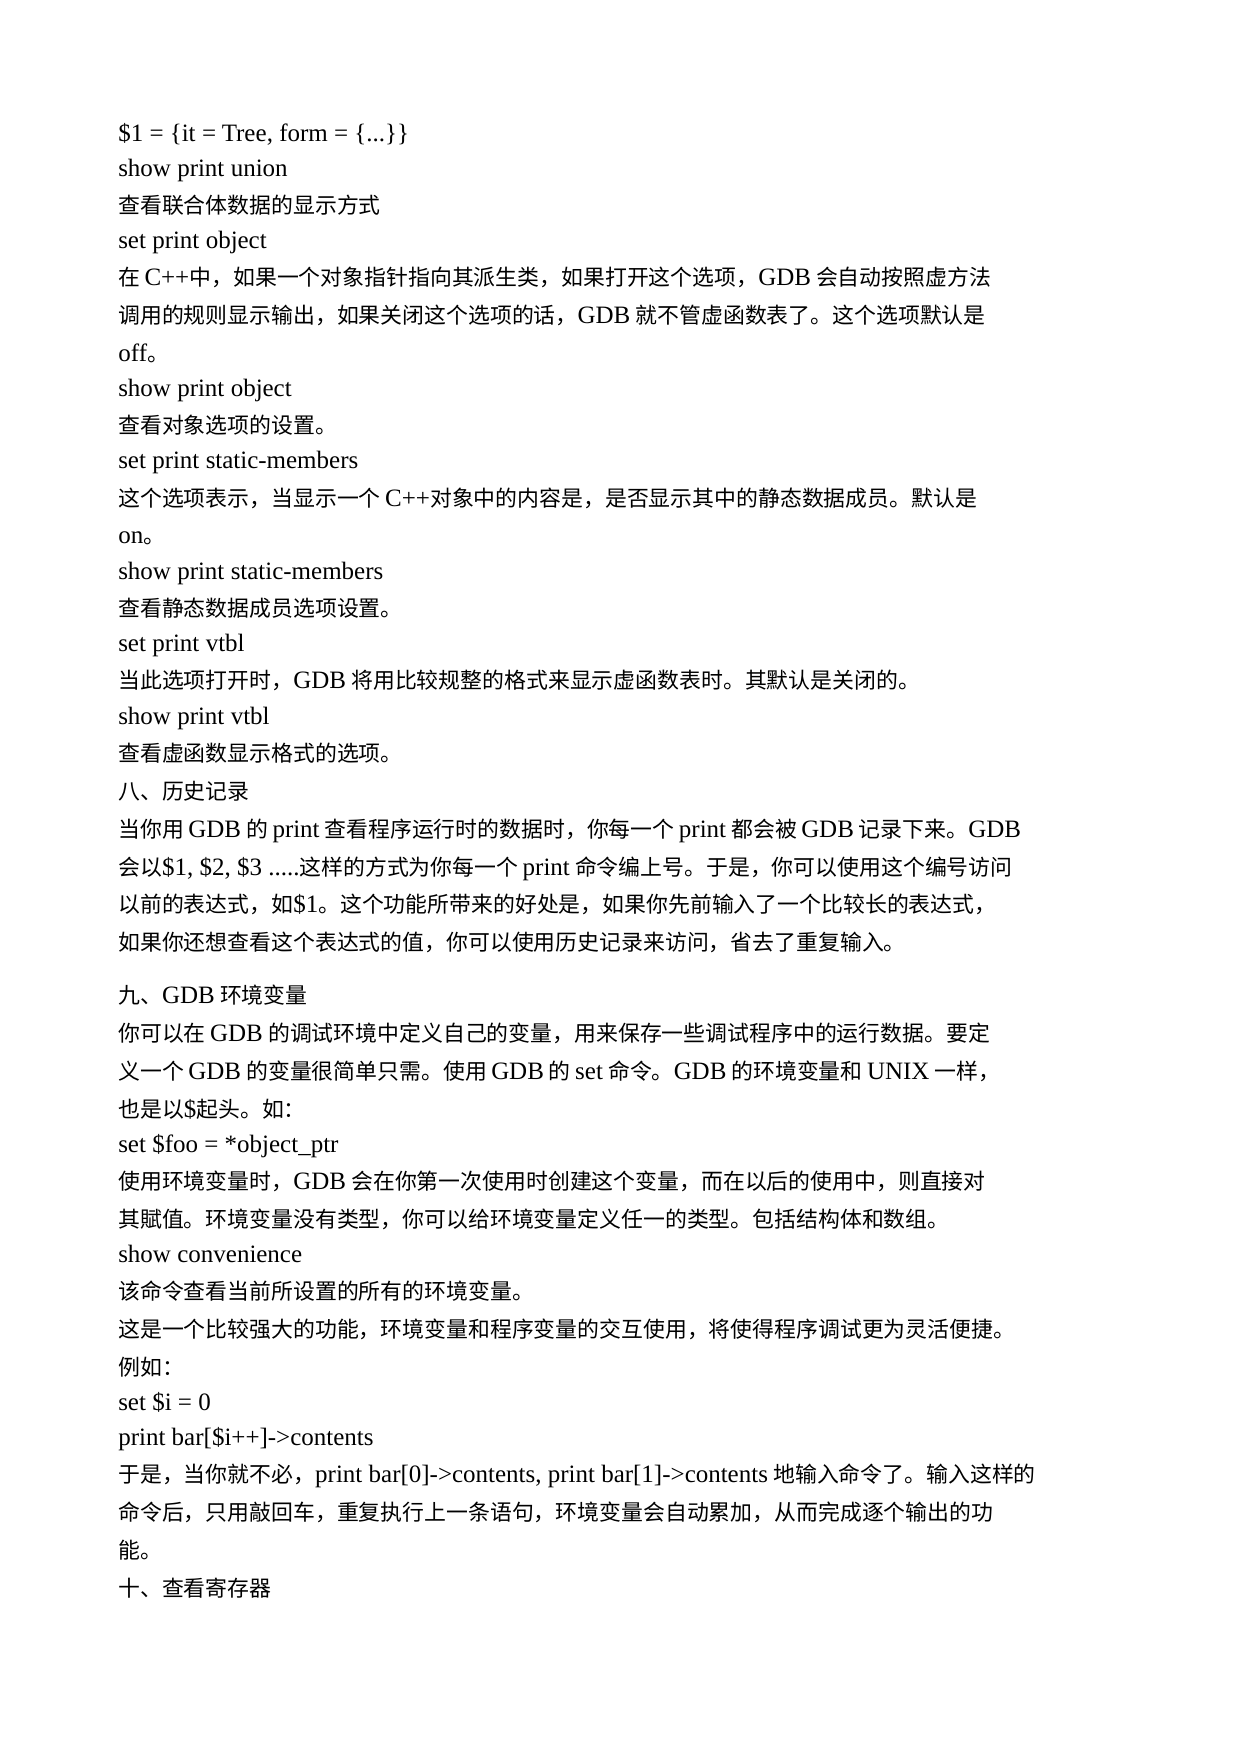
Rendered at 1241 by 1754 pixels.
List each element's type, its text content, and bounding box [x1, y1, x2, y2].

text 九、GDB环境变量 你可以在GDB的调试环境中定义自己的变量，用来保存一些调试程序中的运行数据。要定 义一个GDB的变量很简单只需。使用GDB的set命令。GDB的环境变量和UNIX一样， 也是以$起头。如： set $foo = *object_ptr 使用环境变量时，GDB会在你第一次使用时创建这个变量，而在以后的使用中，则直接对 其賦值。环境变量没有类型，你可以给环境变量定义任一的类型。包括结构体和数组。 show convenience 该命令查看当前所设置的所有的环境变量。 这是一个比较强大的功能，环境变量和程序变量的交互使用，将使得程序调试更为灵活便捷。 例如： set $i = 0 print bar[$i++]->contents 于是，当你就不必，print bar[0]->contents, print bar[1]->contents地输入命令了。输入这样的 命令后，只用敲回车，重复执行上一条语句，环境变量会自动累加，从而完成逐个输出的功 能。 十、查看寄存器 [118, 978, 1122, 1602]
text $1 = {it = Tree, form = {...}} show print union 查看联合体数据的显示方式 set print object 在C++中，如果一个对象指针指向其派生类，如果打开这个选项，GDB会自动按照虚方法 调用的规则显示输出，如果关闭这个选项的话，GDB就不管虚函数表了。这个选项默认是 off。 show print object 查看对象选项的设置。 set print static-members 这个选项表示，当显示一个C++对象中的内容是，是否显示其中的静态数据成员。默认是 on。 show print static-members 查看静态数据成员选项设置。 set print vtbl 当此选项打开时，GDB将用比较规整的格式来显示虚函数表时。其默认是关闭的。 show print vtbl 查看虚函数显示格式的选项。 八、历史记录 当你用GDB的print查看程序运行时的数据时，你每一个print都会被GDB记录下来。GDB 会以$1, $2, $3 .....这样的方式为你每一个print命令编上号。于是，你可以使用这个编号访问 以前的表达式，如$1。这个功能所带来的好处是，如果你先前输入了一个比较长的表达式， 如果你还想查看这个表达式的值，你可以使用历史记录来访问，省去了重复输入。 [118, 118, 1122, 957]
